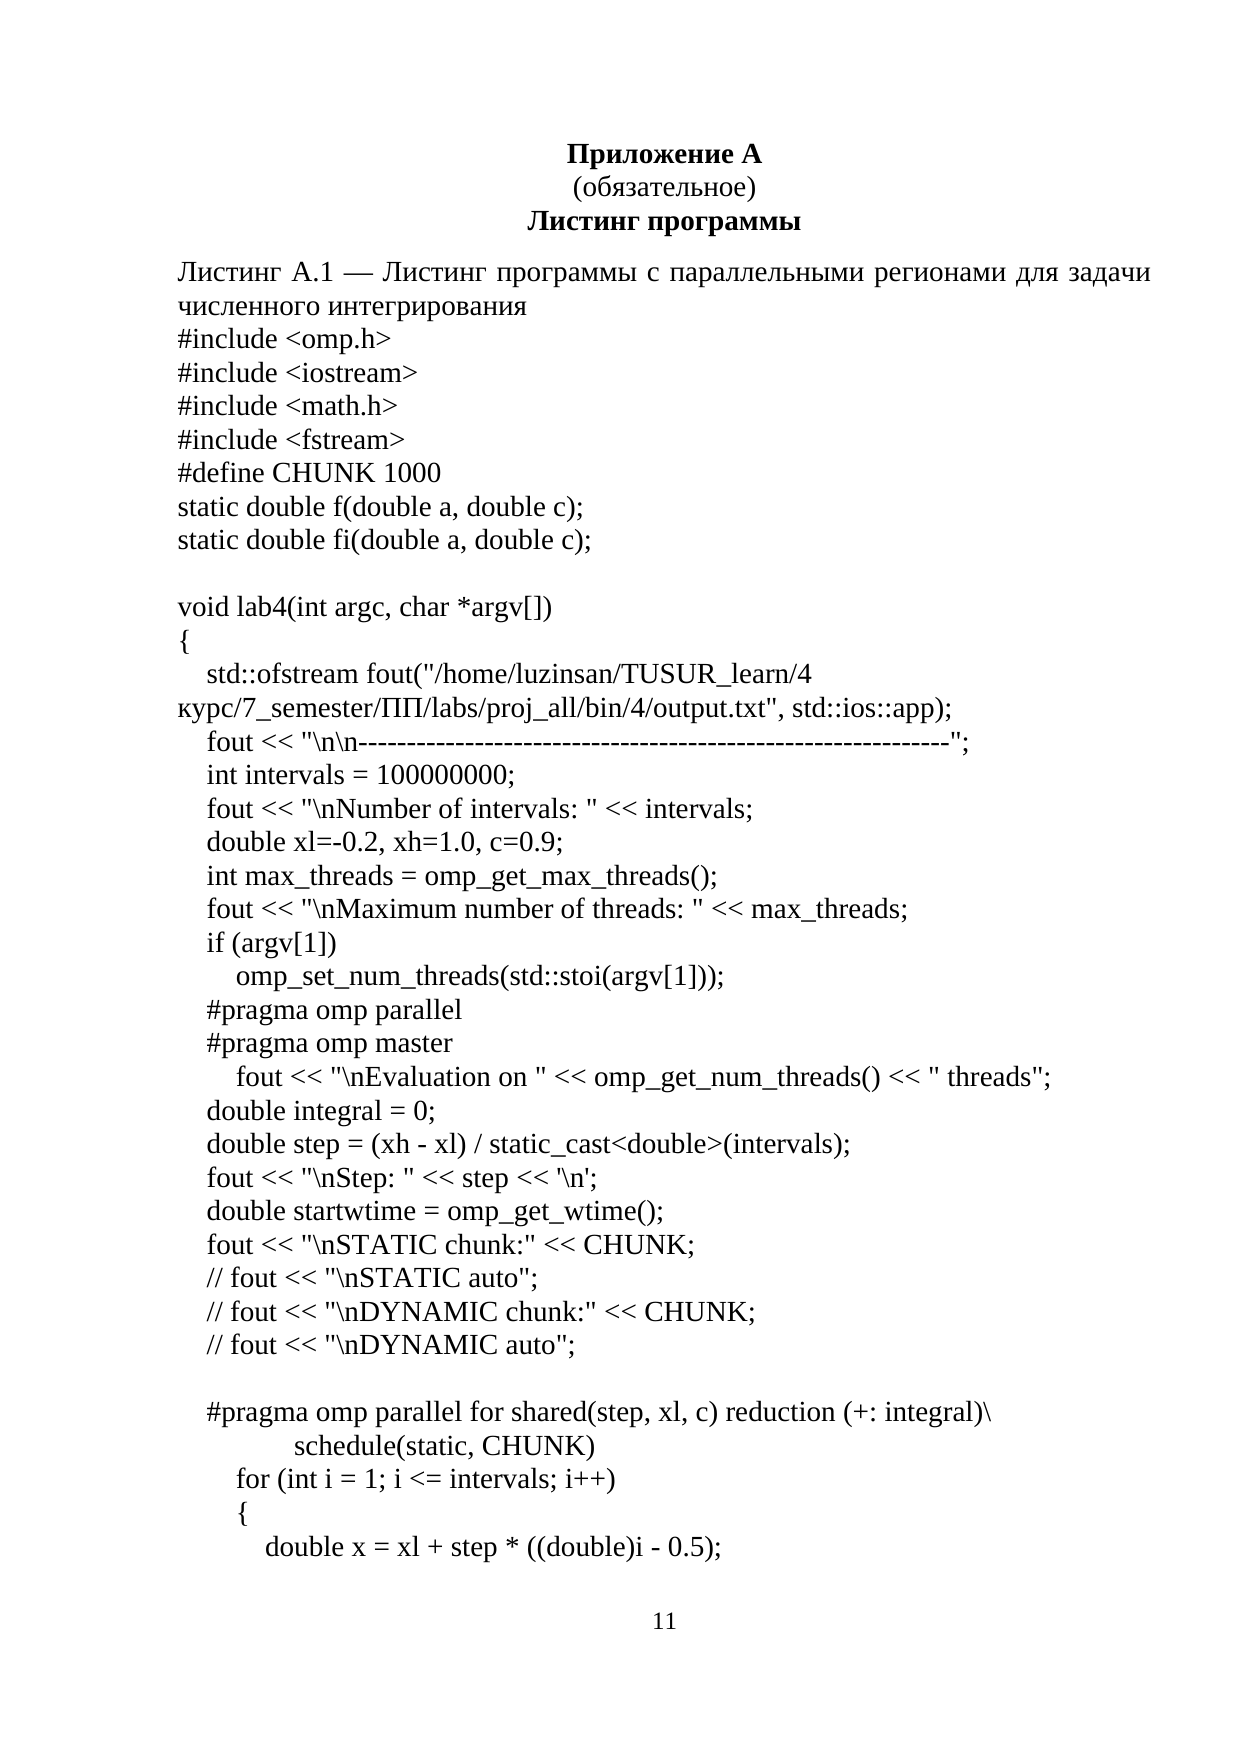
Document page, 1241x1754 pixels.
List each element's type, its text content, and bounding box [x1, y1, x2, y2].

text fout << "\n\n-------------------------------------------------------------"; [177, 724, 1152, 757]
text fout << "\nEvaluation on " << omp_get_num_threads() << " threads"; [177, 1059, 1152, 1093]
text #include <iostream> [177, 355, 1152, 388]
text #include <math.h> [177, 388, 1152, 422]
text // fout << "\nDYNAMIC chunk:" << CHUNK; [177, 1294, 1152, 1327]
text #pragma omp parallel [177, 992, 1152, 1026]
text int intervals = 100000000; [177, 757, 1152, 791]
text Листинг А.1 — Листинг программы с параллельными регионами для задачи численного интегрирования [177, 254, 1152, 321]
text schedule(static, CHUNK) [177, 1428, 1152, 1462]
text fout << "\nStep: " << step << '\n'; [177, 1160, 1152, 1193]
text { [177, 1495, 1152, 1529]
text std::ofstream fout("/home/luzinsan/TUSUR_learn/4 курс/7_semester/ПП/labs/proj_all/bin/4/output.txt", std::ios::app); [177, 657, 1152, 724]
text fout << "\nMaximum number of threads: " << max_threads; [177, 891, 1152, 925]
text #define CHUNK 1000 [177, 455, 1152, 489]
text // fout << "\nSTATIC auto"; [177, 1260, 1152, 1294]
subtitle Приложение А (обязательное) Листинг программы [177, 136, 1152, 236]
text #pragma omp parallel for shared(step, xl, c) reduction (+: integral)\ [177, 1394, 1152, 1428]
text double integral = 0; [177, 1093, 1152, 1126]
text #include <omp.h> [177, 321, 1152, 355]
text double xl=-0.2, xh=1.0, c=0.9; [177, 824, 1152, 858]
text int max_threads = omp_get_max_threads(); [177, 858, 1152, 891]
text #include <fstream> [177, 422, 1152, 455]
text double x = xl + step * ((double)i - 0.5); [177, 1529, 1152, 1562]
text for (int i = 1; i <= intervals; i++) [177, 1462, 1152, 1495]
text double step = (xh - xl) / static_cast<double>(intervals); [177, 1126, 1152, 1160]
text static double fi(double a, double c); [177, 522, 1152, 556]
text { [177, 623, 1152, 657]
text fout << "\nSTATIC chunk:" << CHUNK; [177, 1227, 1152, 1260]
text void lab4(int argc, char *argv[]) [177, 589, 1152, 623]
text #pragma omp master [177, 1026, 1152, 1059]
text double startwtime = omp_get_wtime(); [177, 1193, 1152, 1227]
text // fout << "\nDYNAMIC auto"; [177, 1327, 1152, 1361]
text fout << "\nNumber of intervals: " << intervals; [177, 791, 1152, 824]
text omp_set_num_threads(std::stoi(argv[1])); [177, 958, 1152, 992]
text static double f(double a, double c); [177, 489, 1152, 522]
text if (argv[1]) [177, 925, 1152, 958]
